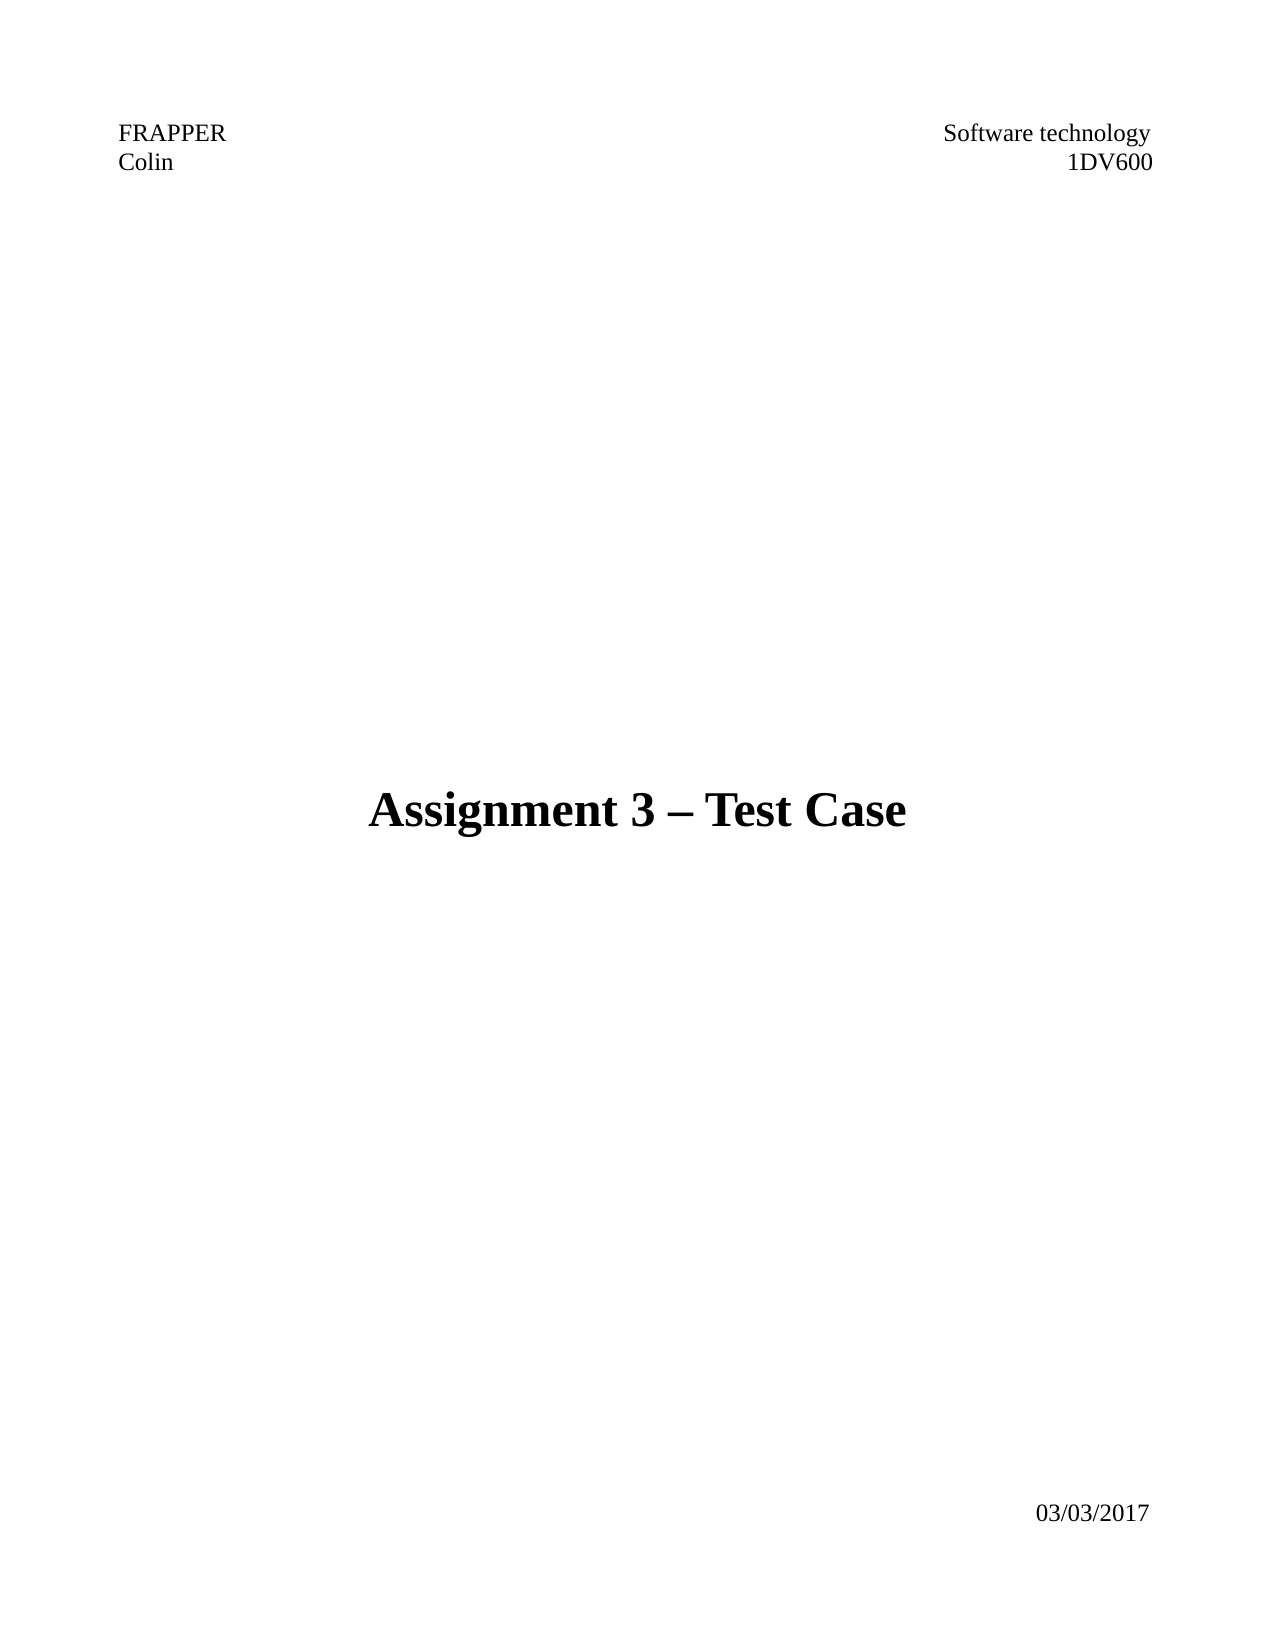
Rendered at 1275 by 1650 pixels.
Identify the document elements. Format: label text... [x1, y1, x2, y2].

text Colin 1DV600 [118, 147, 1157, 176]
text Assignment 3 – Test Case [118, 779, 1157, 837]
text 03/03/2017 [118, 1498, 1157, 1527]
text FRAPPER Software technology [118, 118, 1157, 147]
